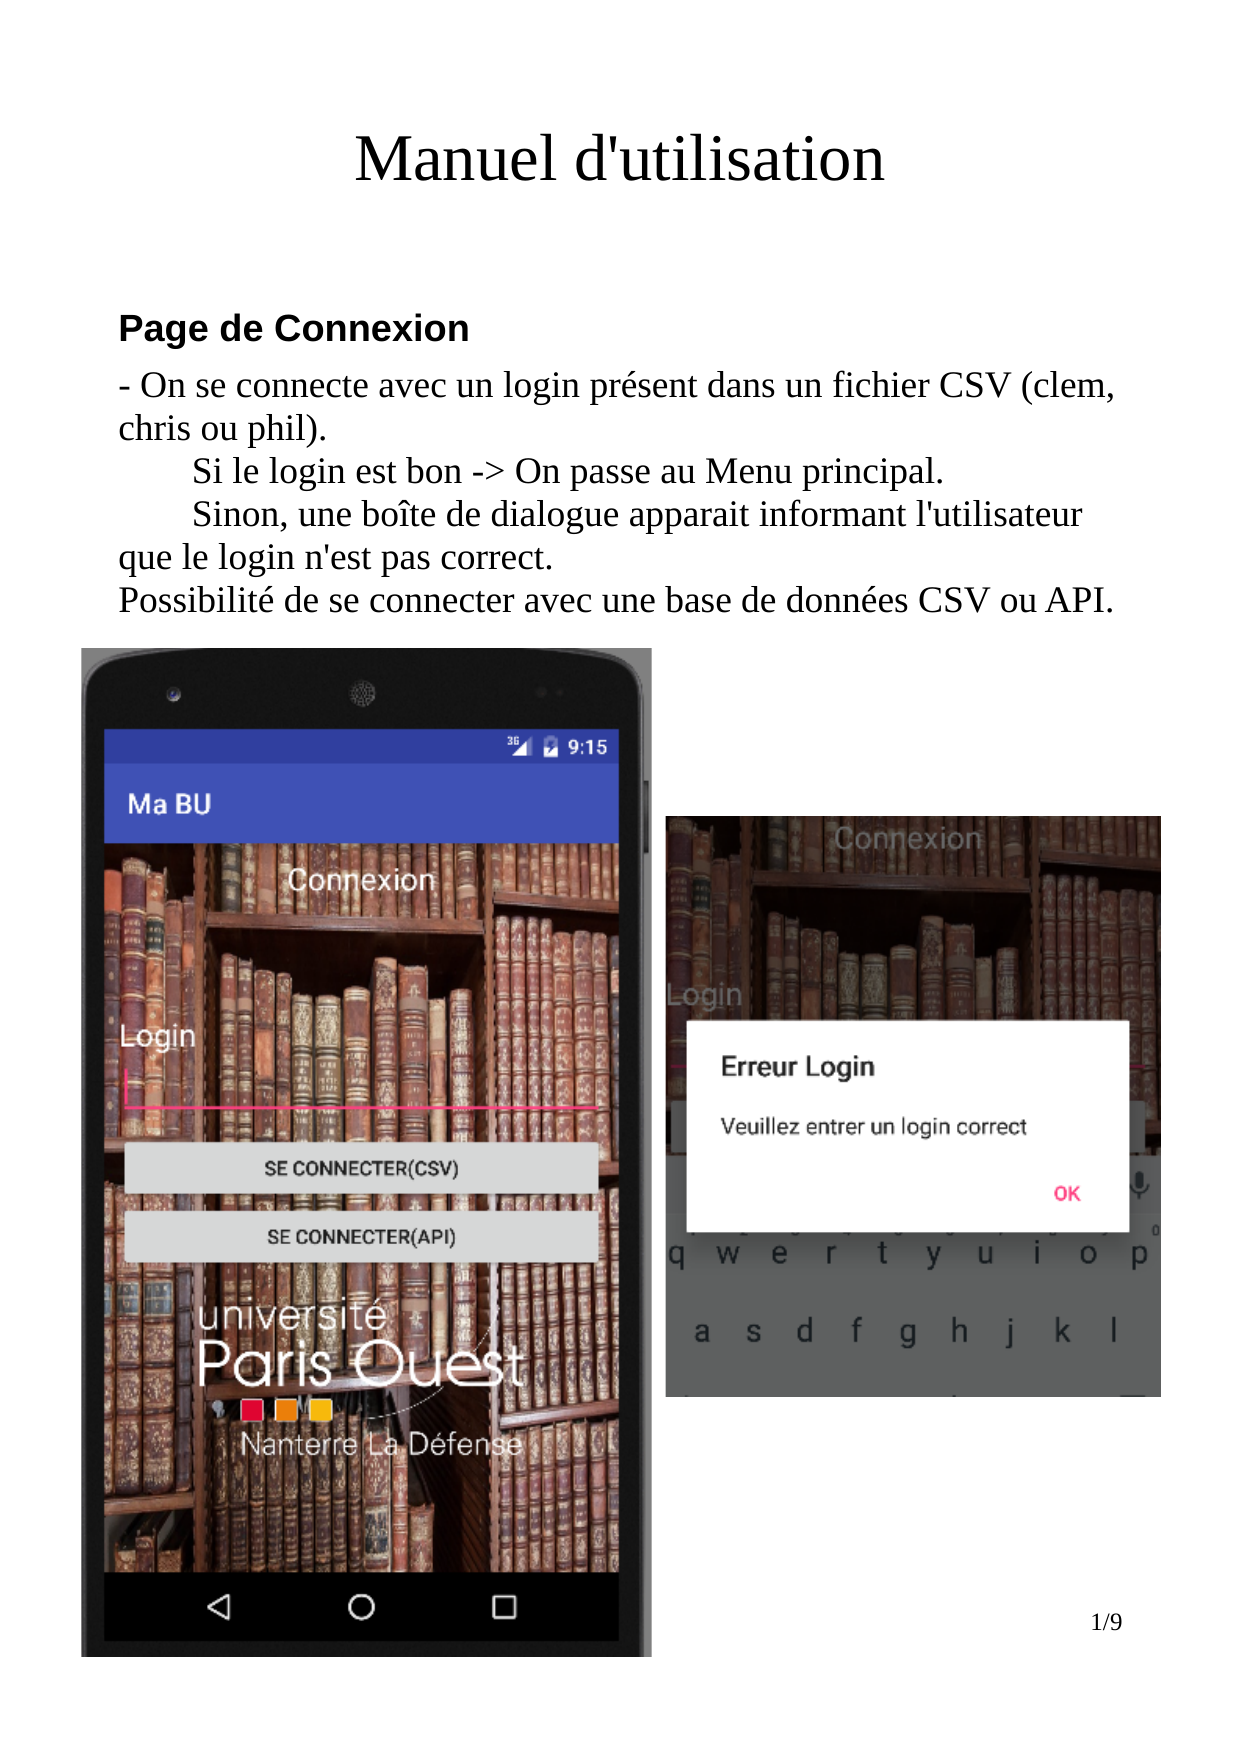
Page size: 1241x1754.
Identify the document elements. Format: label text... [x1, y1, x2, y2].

subtitle Page de Connexion [118, 306, 1122, 350]
picture [665, 816, 1161, 1397]
text Manuel d'utilisation [118, 118, 1122, 195]
text Possibilité de se connecter avec une base de données CSV ou API. [118, 578, 1122, 621]
text - On se connecte avec un login présent dans un fichier CSV (clem, chris ou phil). [118, 362, 1122, 448]
text Sinon, une boîte de dialogue apparait informant l'utilisateur que le login n'est pas correct. [118, 492, 1122, 578]
picture [81, 648, 652, 1657]
text Si le login est bon -> On passe au Menu principal. [118, 448, 1122, 492]
